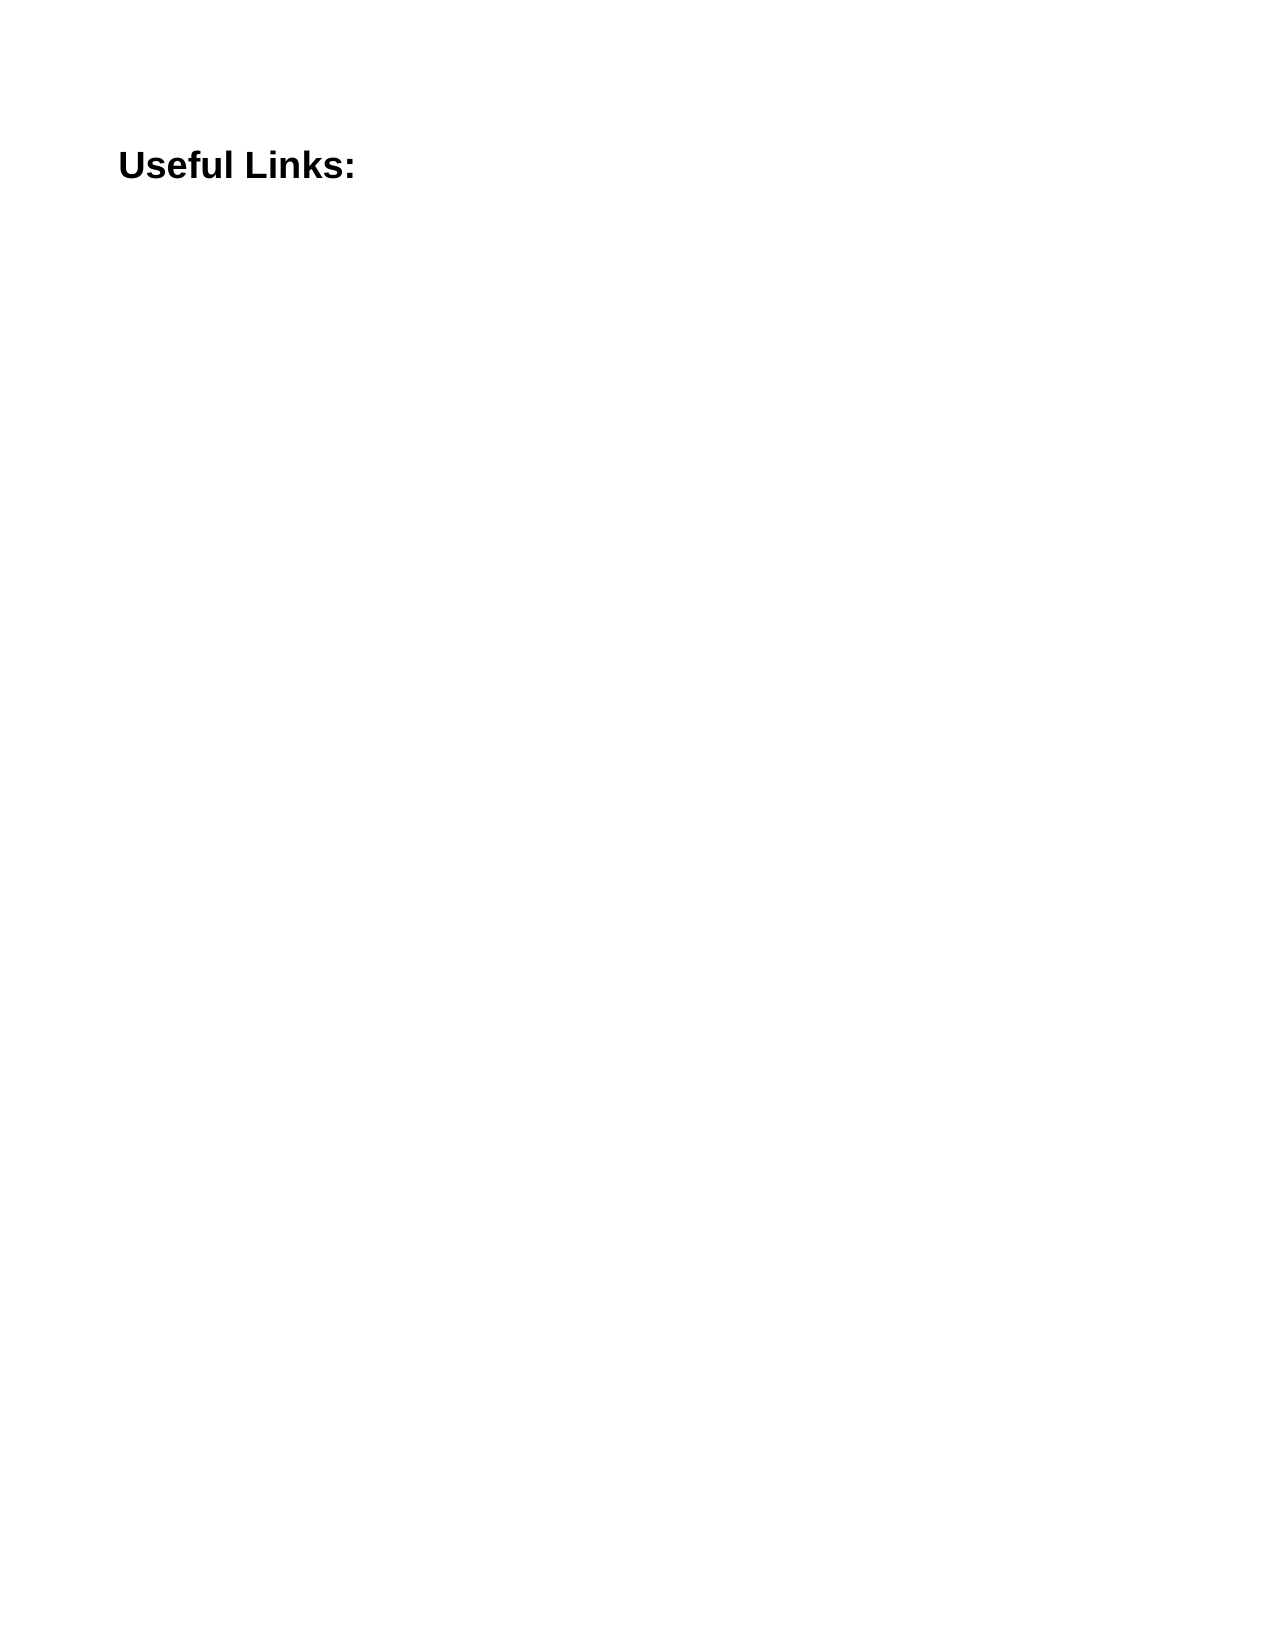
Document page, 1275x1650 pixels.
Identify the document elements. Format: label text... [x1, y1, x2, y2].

subtitle Useful Links: [118, 143, 1157, 230]
